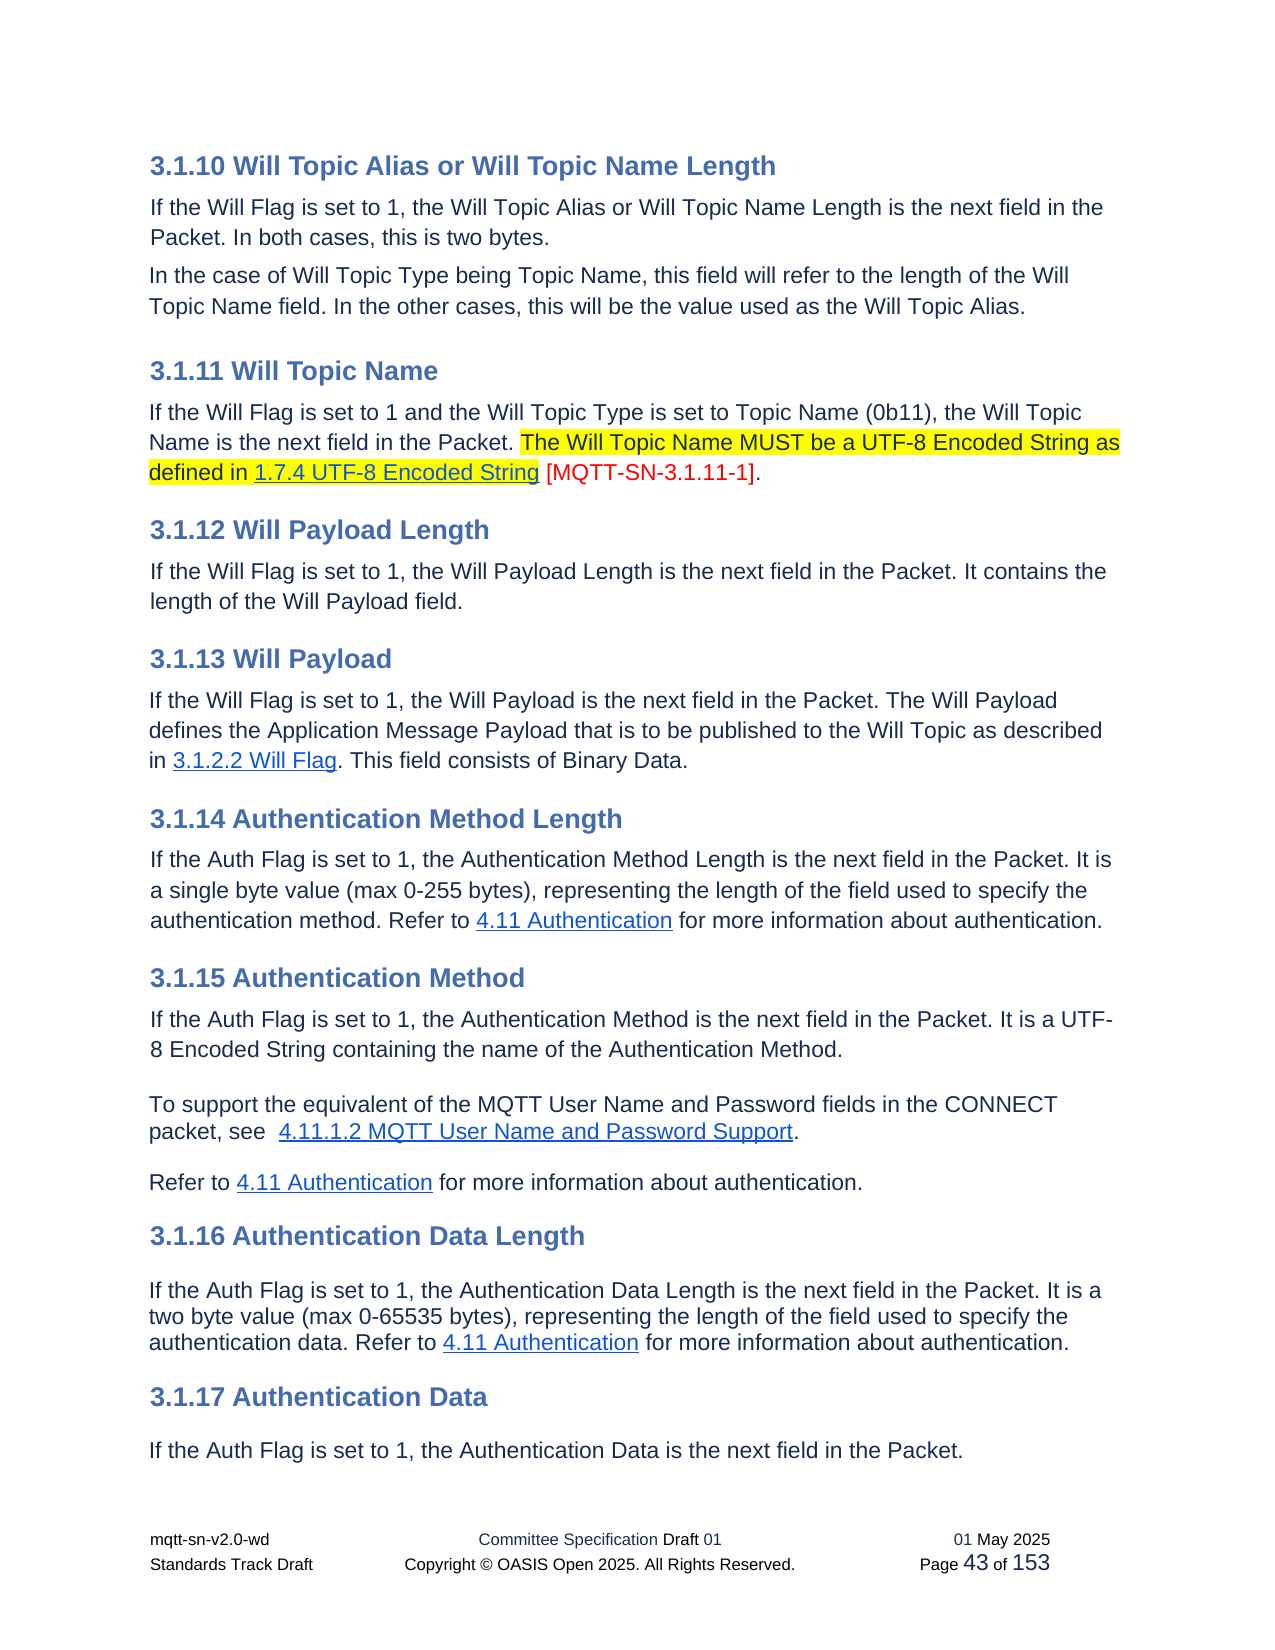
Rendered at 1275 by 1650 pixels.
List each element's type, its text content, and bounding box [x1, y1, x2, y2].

text In the case of Will Topic Type being Topic Name, this field will refer to the length of the Will Topic Name field. In the other cases, this will be the value used as the Will Topic Alias. [148, 262, 1124, 319]
text If the Will Flag is set to 1, the Will Payload Length is the next field in the Packet. It contains the length of the Will Payload field. [150, 558, 1124, 614]
text Refer to 4.11 Authentication for more information about authentication. [148, 1169, 1124, 1195]
text If the Will Flag is set to 1, the Will Payload is the next field in the Packet. The Will Payload defines the Application Message Payload that is to be published to the Will Topic as described in 3.1.2.2 Will Flag. This field consists of Binary Data. [148, 687, 1124, 774]
subtitle 3.1.17 Authentication Data [150, 1381, 1124, 1412]
subtitle 3.1.16 Authentication Data Length [150, 1220, 1124, 1252]
text If the Auth Flag is set to 1, the Authentication Data Length is the next field in the Packet. It is a two byte value (max 0-65535 bytes), representing the length of the field used to specify the authentication data. Refer to 4.11 Authentication for more information about authentication. [148, 1277, 1124, 1356]
text If the Will Flag is set to 1 and the Will Topic Type is set to Topic Name (0b11), the Will Topic Name is the next field in the Packet. The Will Topic Name MUST be a UTF-8 Encoded String as defined in 1.7.4 UTF-8 Encoded String [MQTT-SN-3.1.11-1]. [148, 398, 1124, 485]
text If the Auth Flag is set to 1, the Authentication Method is the next field in the Packet. It is a UTF-8 Encoded String containing the name of the Authentication Method. [150, 1006, 1124, 1062]
subtitle 3.1.11 Will Topic Name [150, 355, 1124, 386]
subtitle 3.1.14 Authentication Method Length [150, 803, 1124, 834]
text If the Auth Flag is set to 1, the Authentication Method Length is the next field in the Packet. It is a single byte value (max 0-255 bytes), representing the length of the field used to specify the authentication method. Refer to 4.11 Authentication for more information about authentication. [150, 846, 1124, 933]
text To support the equivalent of the MQTT User Name and Password fields in the CONNECT packet, see 4.11.1.2 MQTT User Name and Password Support. [148, 1091, 1124, 1144]
subtitle 3.1.10 Will Topic Alias or Will Topic Name Length [150, 150, 1124, 181]
subtitle 3.1.13 Will Payload [150, 643, 1124, 674]
subtitle 3.1.15 Authentication Method [150, 962, 1124, 993]
text If the Will Flag is set to 1, the Will Topic Alias or Will Topic Name Length is the next field in the Packet. In both cases, this is two bytes. [150, 194, 1124, 250]
subtitle 3.1.12 Will Payload Length [150, 514, 1124, 545]
text If the Auth Flag is set to 1, the Authentication Data is the next field in the Packet. [148, 1437, 1124, 1463]
